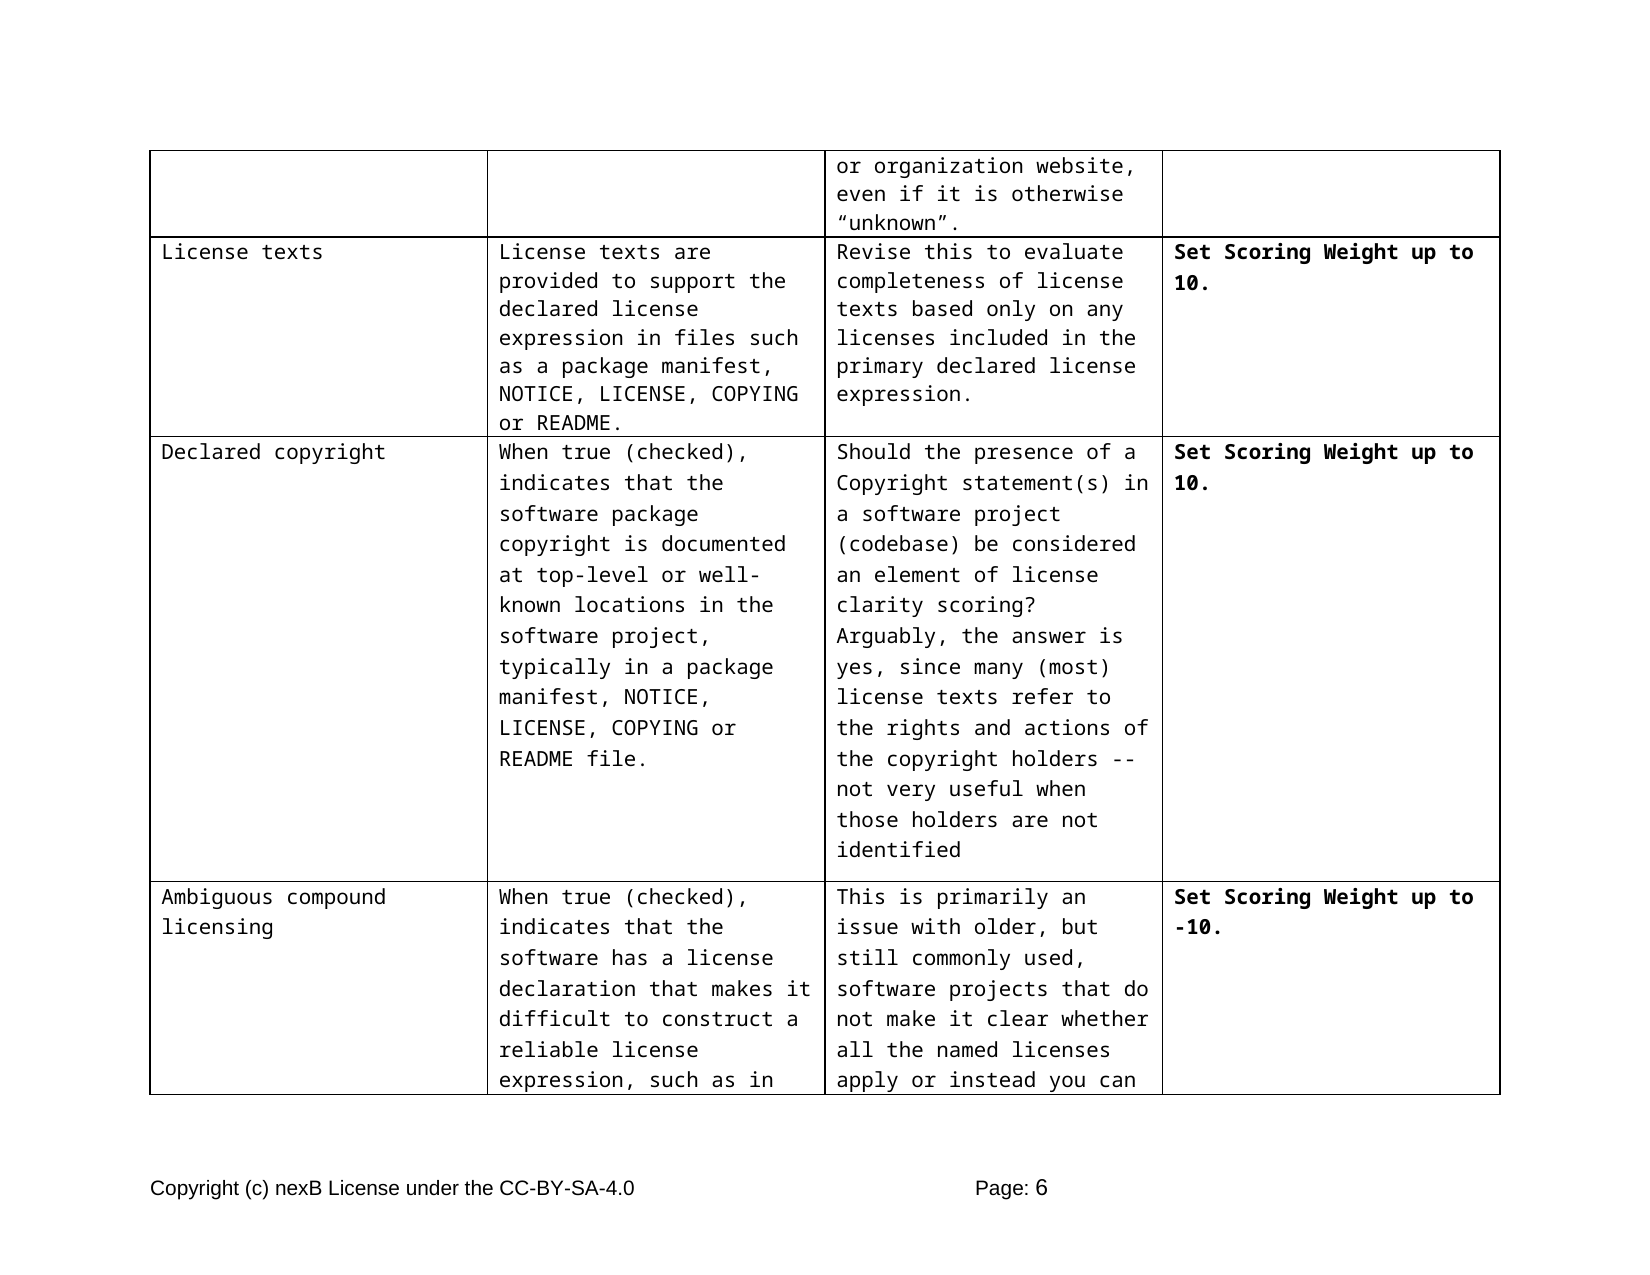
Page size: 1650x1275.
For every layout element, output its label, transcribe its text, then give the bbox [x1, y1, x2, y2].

table_cell Ambiguous compound licensing [151, 882, 487, 1094]
table_cell Revise this to evaluate completeness of license texts based only on any licenses included in the primary declared license expression. [826, 238, 1162, 436]
table_cell [151, 151, 487, 236]
table_cell License texts are provided to support the declared license expression in files such as a package manifest, NOTICE, LICENSE, COPYING or README. [488, 238, 824, 436]
table_cell [488, 151, 824, 236]
table_cell [1163, 151, 1499, 236]
table_cell Declared copyright [151, 437, 487, 881]
table_cell License texts [151, 238, 487, 436]
table_cell When true (checked), indicates that the software has a license declaration that makes it difficult to construct a reliable license expression, such as in [488, 882, 824, 1094]
table_cell or organization website, even if it is otherwise “unknown”. [826, 151, 1162, 236]
table_cell Set Scoring Weight up to 10. [1163, 437, 1499, 881]
table_cell This is primarily an issue with older, but still commonly used, software projects that do not make it clear whether all the named licenses apply or instead you can [826, 882, 1162, 1094]
table_cell Set Scoring Weight up to -10. [1163, 882, 1499, 1094]
table_cell Set Scoring Weight up to 10. [1163, 238, 1499, 436]
table_cell Should the presence of a Copyright statement(s) in a software project (codebase) be considered an element of license clarity scoring? Arguably, the answer is yes, since many (most) license texts refer to the rights and actions of the copyright holders -- not very useful when those holders are not identified [826, 437, 1162, 881]
table_cell When true (checked), indicates that the software package copyright is documented at top-level or well-known locations in the software project, typically in a package manifest, NOTICE, LICENSE, COPYING or README file. [488, 437, 824, 881]
